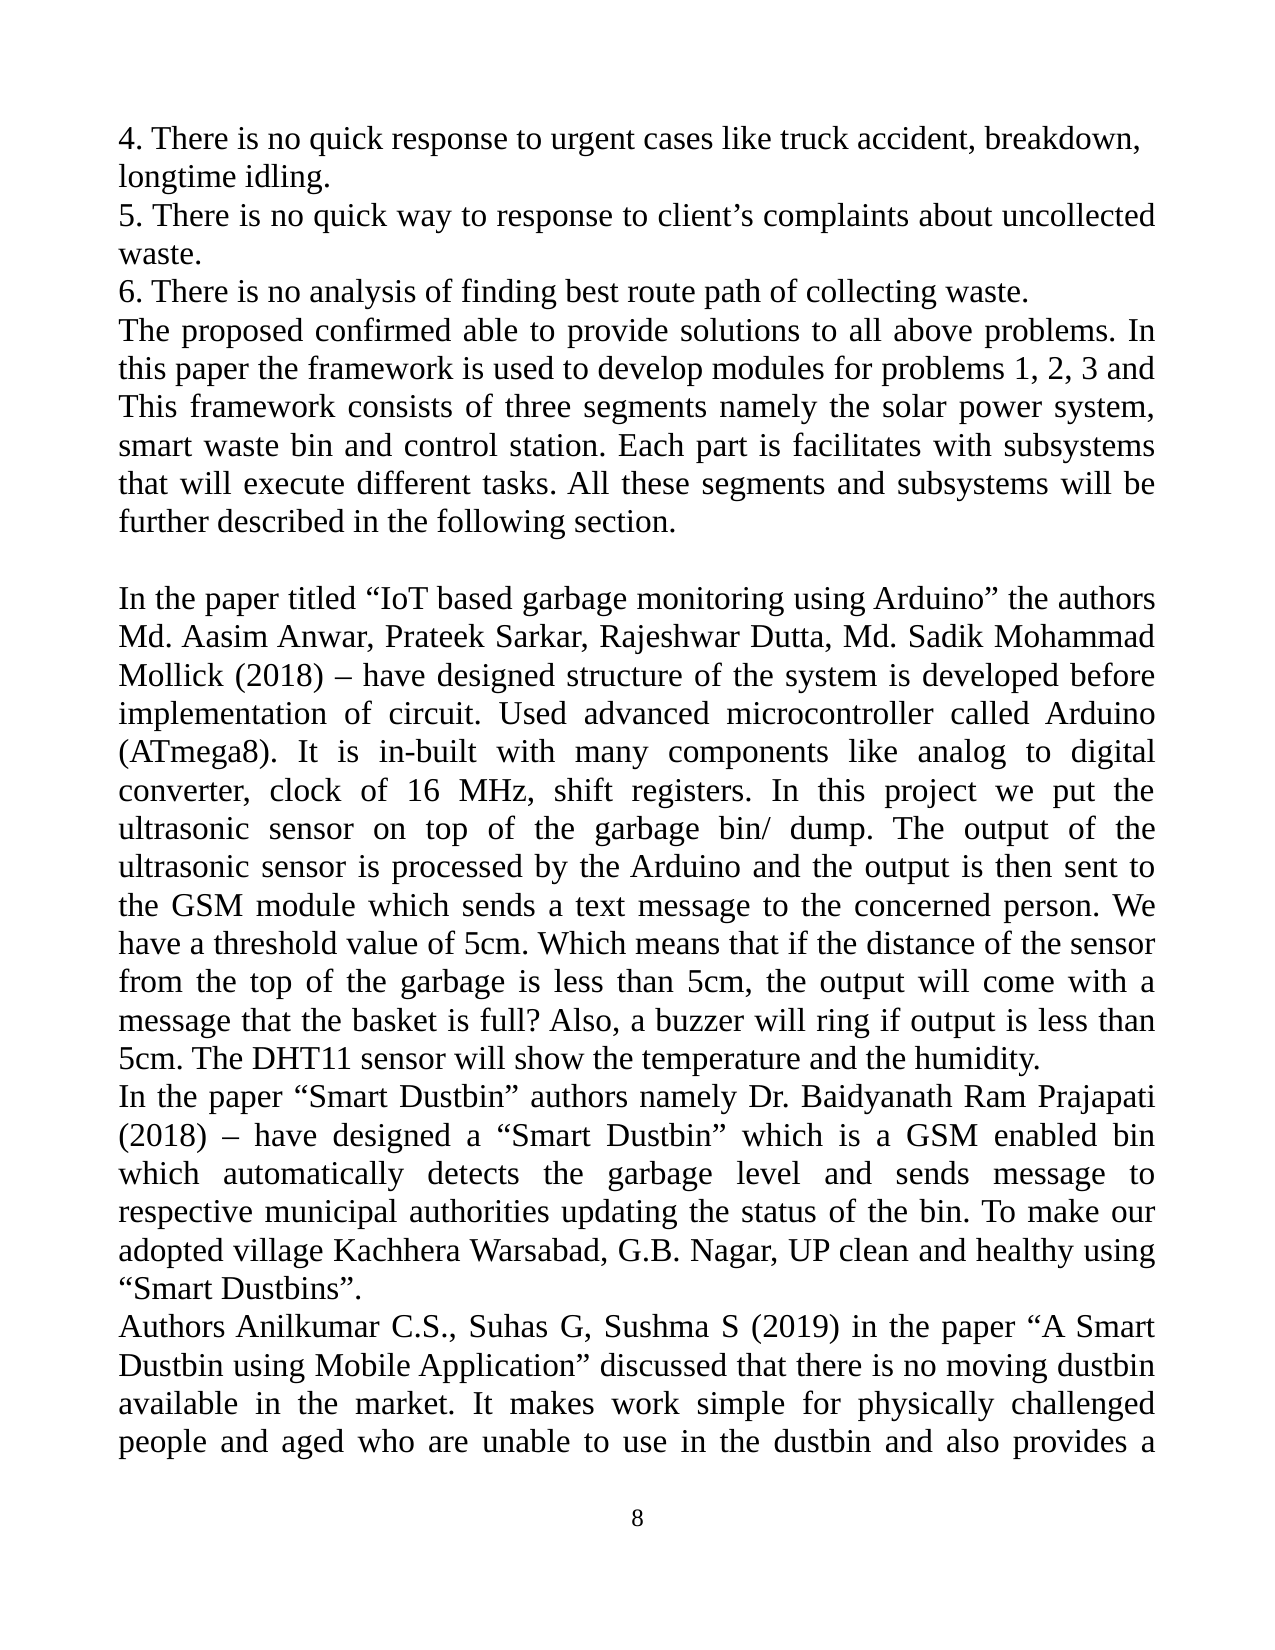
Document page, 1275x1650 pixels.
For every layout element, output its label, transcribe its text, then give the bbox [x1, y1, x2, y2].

text 4. There is no quick response to urgent cases like truck accident, breakdown, [118, 118, 1157, 156]
text In the paper “Smart Dustbin” authors namely Dr. Baidyanath Ram Prajapati (2018) – have designed a “Smart Dustbin” which is a GSM enabled bin which automatically detects the garbage level and sends message to respective municipal authorities updating the status of the bin. To make our adopted village Kachhera Warsabad, G.B. Nagar, UP clean and healthy using “Smart Dustbins”. [118, 1076, 1157, 1306]
text 6. There is no analysis of finding best route path of collecting waste. [118, 271, 1157, 310]
text The proposed confirmed able to provide solutions to all above problems. In this paper the framework is used to develop modules for problems 1, 2, 3 and This framework consists of three segments namely the solar power system, smart waste bin and control station. Each part is facilitates with subsystems that will execute different tasks. All these segments and subsystems will be further described in the following section. [118, 310, 1157, 540]
text longtime idling. [118, 156, 1157, 195]
text 5. There is no quick way to response to client’s complaints about uncollected waste. [118, 195, 1157, 271]
text In the paper titled “IoT based garbage monitoring using Arduino” the authors Md. Aasim Anwar, Prateek Sarkar, Rajeshwar Dutta, Md. Sadik Mohammad Mollick (2018) – have designed structure of the system is developed before implementation of circuit. Used advanced microcontroller called Arduino (ATmega8). It is in-built with many components like analog to digital converter, clock of 16 MHz, shift registers. In this project we put the ultrasonic sensor on top of the garbage bin/ dump. The output of the ultrasonic sensor is processed by the Arduino and the output is then sent to the GSM module which sends a text message to the concerned person. We have a threshold value of 5cm. Which means that if the distance of the sensor from the top of the garbage is less than 5cm, the output will come with a message that the basket is full? Also, a buzzer will ring if output is less than 5cm. The DHT11 sensor will show the temperature and the humidity. [118, 578, 1157, 1076]
text Authors Anilkumar C.S., Suhas G, Sushma S (2019) in the paper “A Smart Dustbin using Mobile Application” discussed that there is no moving dustbin available in the market. It makes work simple for physically challenged people and aged who are unable to use in the dustbin and also provides a [118, 1306, 1157, 1460]
